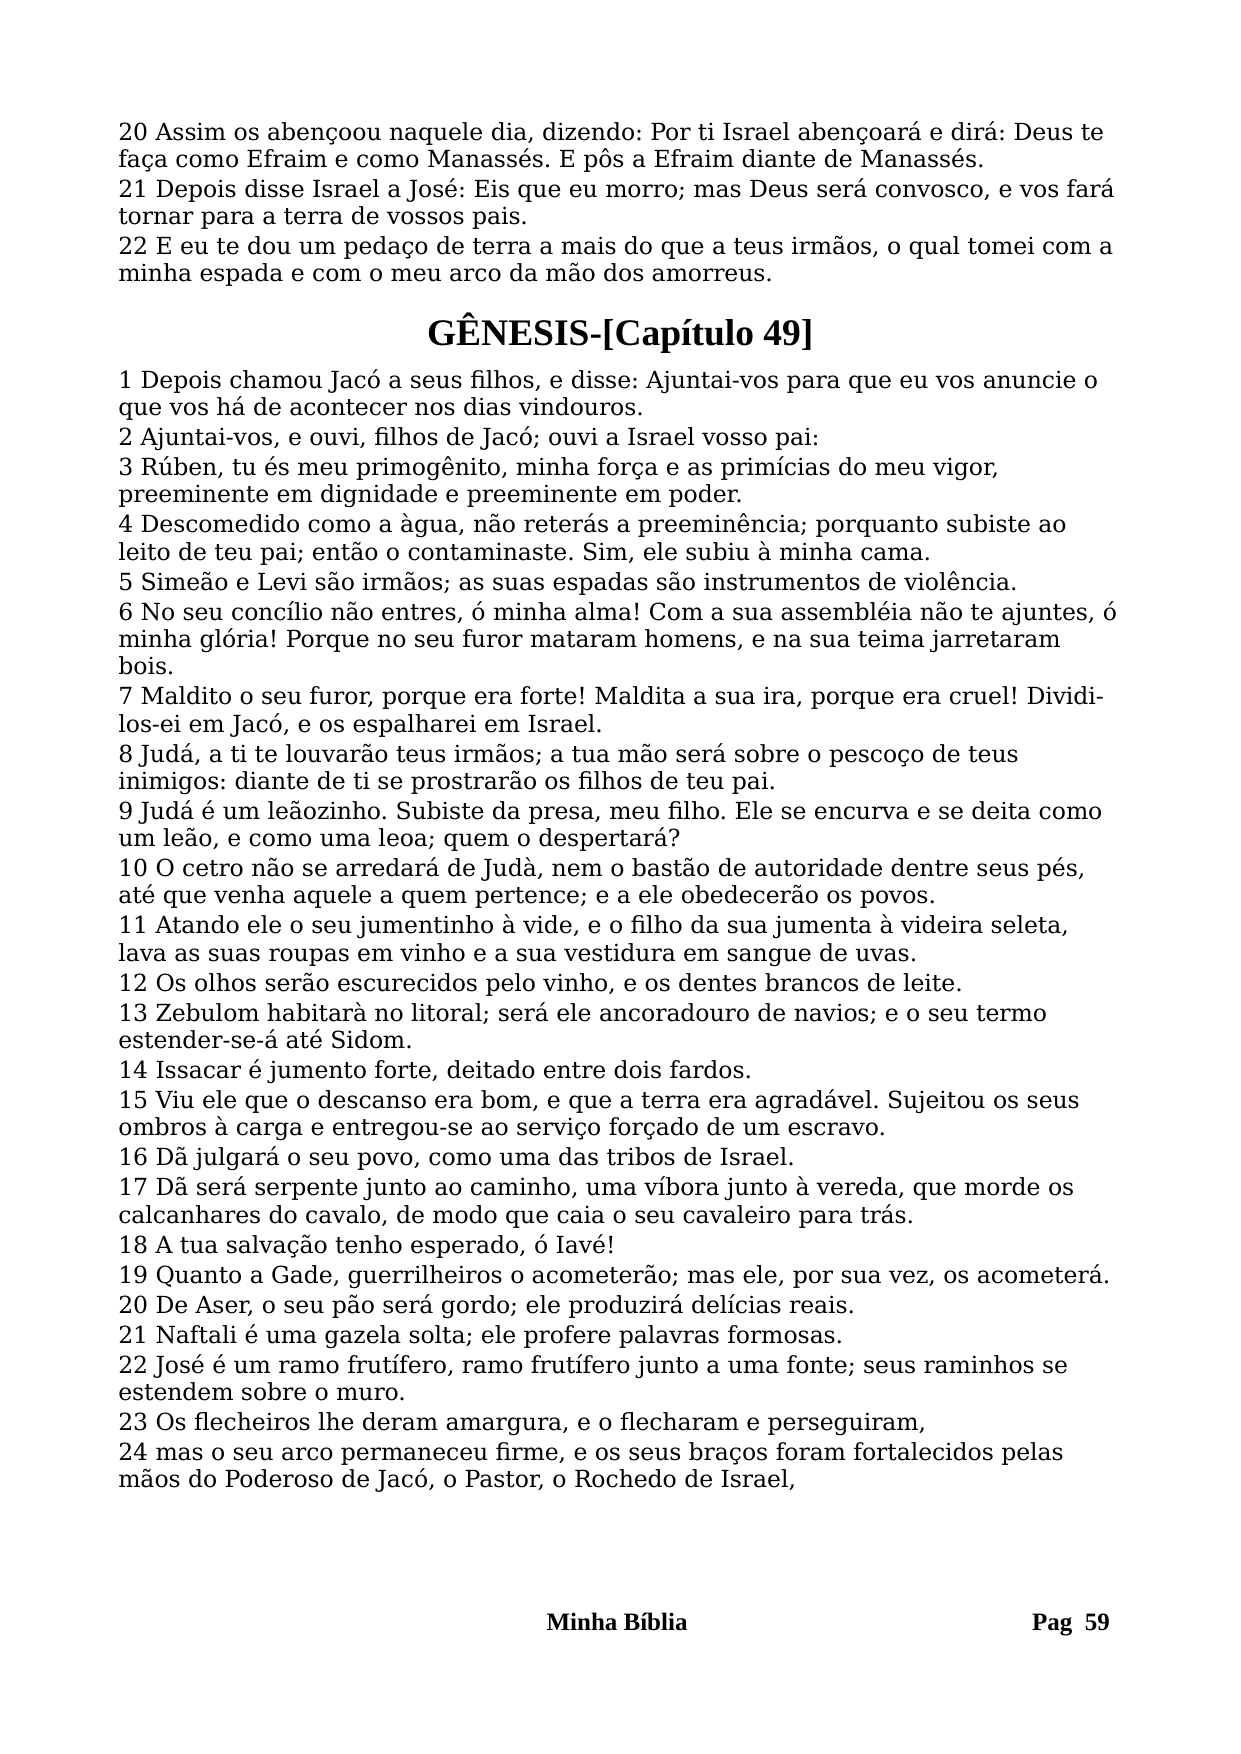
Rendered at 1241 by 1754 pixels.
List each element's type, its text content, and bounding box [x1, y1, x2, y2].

text 3 Rúben, tu és meu primogênito, minha força e as primícias do meu vigor, preeminente em dignidade e preeminente em poder. [118, 454, 1122, 508]
text 20 De Aser, o seu pão será gordo; ele produzirá delícias reais. [118, 1291, 1122, 1318]
text 9 Judá é um leãozinho. Subiste da presa, meu filho. Ele se encurva e se deita como um leão, e como uma leoa; quem o despertará? [118, 797, 1122, 852]
text 12 Os olhos serão escurecidos pelo vinho, e os dentes brancos de leite. [118, 969, 1122, 997]
text 8 Judá, a ti te louvarão teus irmãos; a tua mão será sobre o pescoço de teus inimigos: diante de ti se prostrarão os filhos de teu pai. [118, 740, 1122, 795]
subtitle GÊNESIS-[Capítulo 49] [118, 311, 1122, 354]
text 22 E eu te dou um pedaço de terra a mais do que a teus irmãos, o qual tomei com a minha espada e com o meu arco da mão dos amorreus. [118, 233, 1122, 287]
text 11 Atando ele o seu jumentinho à vide, e o filho da sua jumenta à videira seleta, lava as suas roupas em vinho e a sua vestidura em sangue de uvas. [118, 912, 1122, 967]
text 14 Issacar é jumento forte, deitado entre dois fardos. [118, 1057, 1122, 1084]
text 5 Simeão e Levi são irmãos; as suas espadas são instrumentos de violência. [118, 568, 1122, 596]
text 6 No seu concílio não entres, ó minha alma! Com a sua assembléia não te ajuntes, ó minha glória! Porque no seu furor mataram homens, e na sua teima jarretaram bois. [118, 598, 1122, 680]
text 22 José é um ramo frutífero, ramo frutífero junto a uma fonte; seus raminhos se estendem sobre o muro. [118, 1351, 1122, 1406]
text 21 Depois disse Israel a José: Eis que eu morro; mas Deus será convosco, e vos fará tornar para a terra de vossos pais. [118, 175, 1122, 230]
text 20 Assim os abençoou naquele dia, dizendo: Por ti Israel abençoará e dirá: Deus te faça como Efraim e como Manassés. E pôs a Efraim diante de Manassés. [118, 118, 1122, 173]
text 2 Ajuntai-vos, e ouvi, filhos de Jacó; ouvi a Israel vosso pai: [118, 424, 1122, 451]
text 18 A tua salvação tenho esperado, ó Iavé! [118, 1231, 1122, 1258]
text 1 Depois chamou Jacó a seus filhos, e disse: Ajuntai-vos para que eu vos anuncie o que vos há de acontecer nos dias vindouros. [118, 366, 1122, 421]
text 24 mas o seu arco permaneceu firme, e os seus braços foram fortalecidos pelas mãos do Poderoso de Jacó, o Pastor, o Rochedo de Israel, [118, 1438, 1122, 1493]
text 19 Quanto a Gade, guerrilheiros o acometerão; mas ele, por sua vez, os acometerá. [118, 1261, 1122, 1288]
text 13 Zebulom habitarà no litoral; será ele ancoradouro de navios; e o seu termo estender-se-á até Sidom. [118, 999, 1122, 1054]
text 21 Naftali é uma gazela solta; ele profere palavras formosas. [118, 1321, 1122, 1348]
text 7 Maldito o seu furor, porque era forte! Maldita a sua ira, porque era cruel! Dividi-los-ei em Jacó, e os espalharei em Israel. [118, 683, 1122, 737]
text 15 Viu ele que o descanso era bom, e que a terra era agradável. Sujeitou os seus ombros à carga e entregou-se ao serviço forçado de um escravo. [118, 1087, 1122, 1141]
text 10 O cetro não se arredará de Judà, nem o bastão de autoridade dentre seus pés, até que venha aquele a quem pertence; e a ele obedecerão os povos. [118, 855, 1122, 909]
text 16 Dã julgará o seu povo, como uma das tribos de Israel. [118, 1144, 1122, 1171]
text 4 Descomedido como a àgua, não reterás a preeminência; porquanto subiste ao leito de teu pai; então o contaminaste. Sim, ele subiu à minha cama. [118, 511, 1122, 566]
text 17 Dã será serpente junto ao caminho, uma víbora junto à vereda, que morde os calcanhares do cavalo, de modo que caia o seu cavaleiro para trás. [118, 1174, 1122, 1228]
text 23 Os flecheiros lhe deram amargura, e o flecharam e perseguiram, [118, 1408, 1122, 1436]
